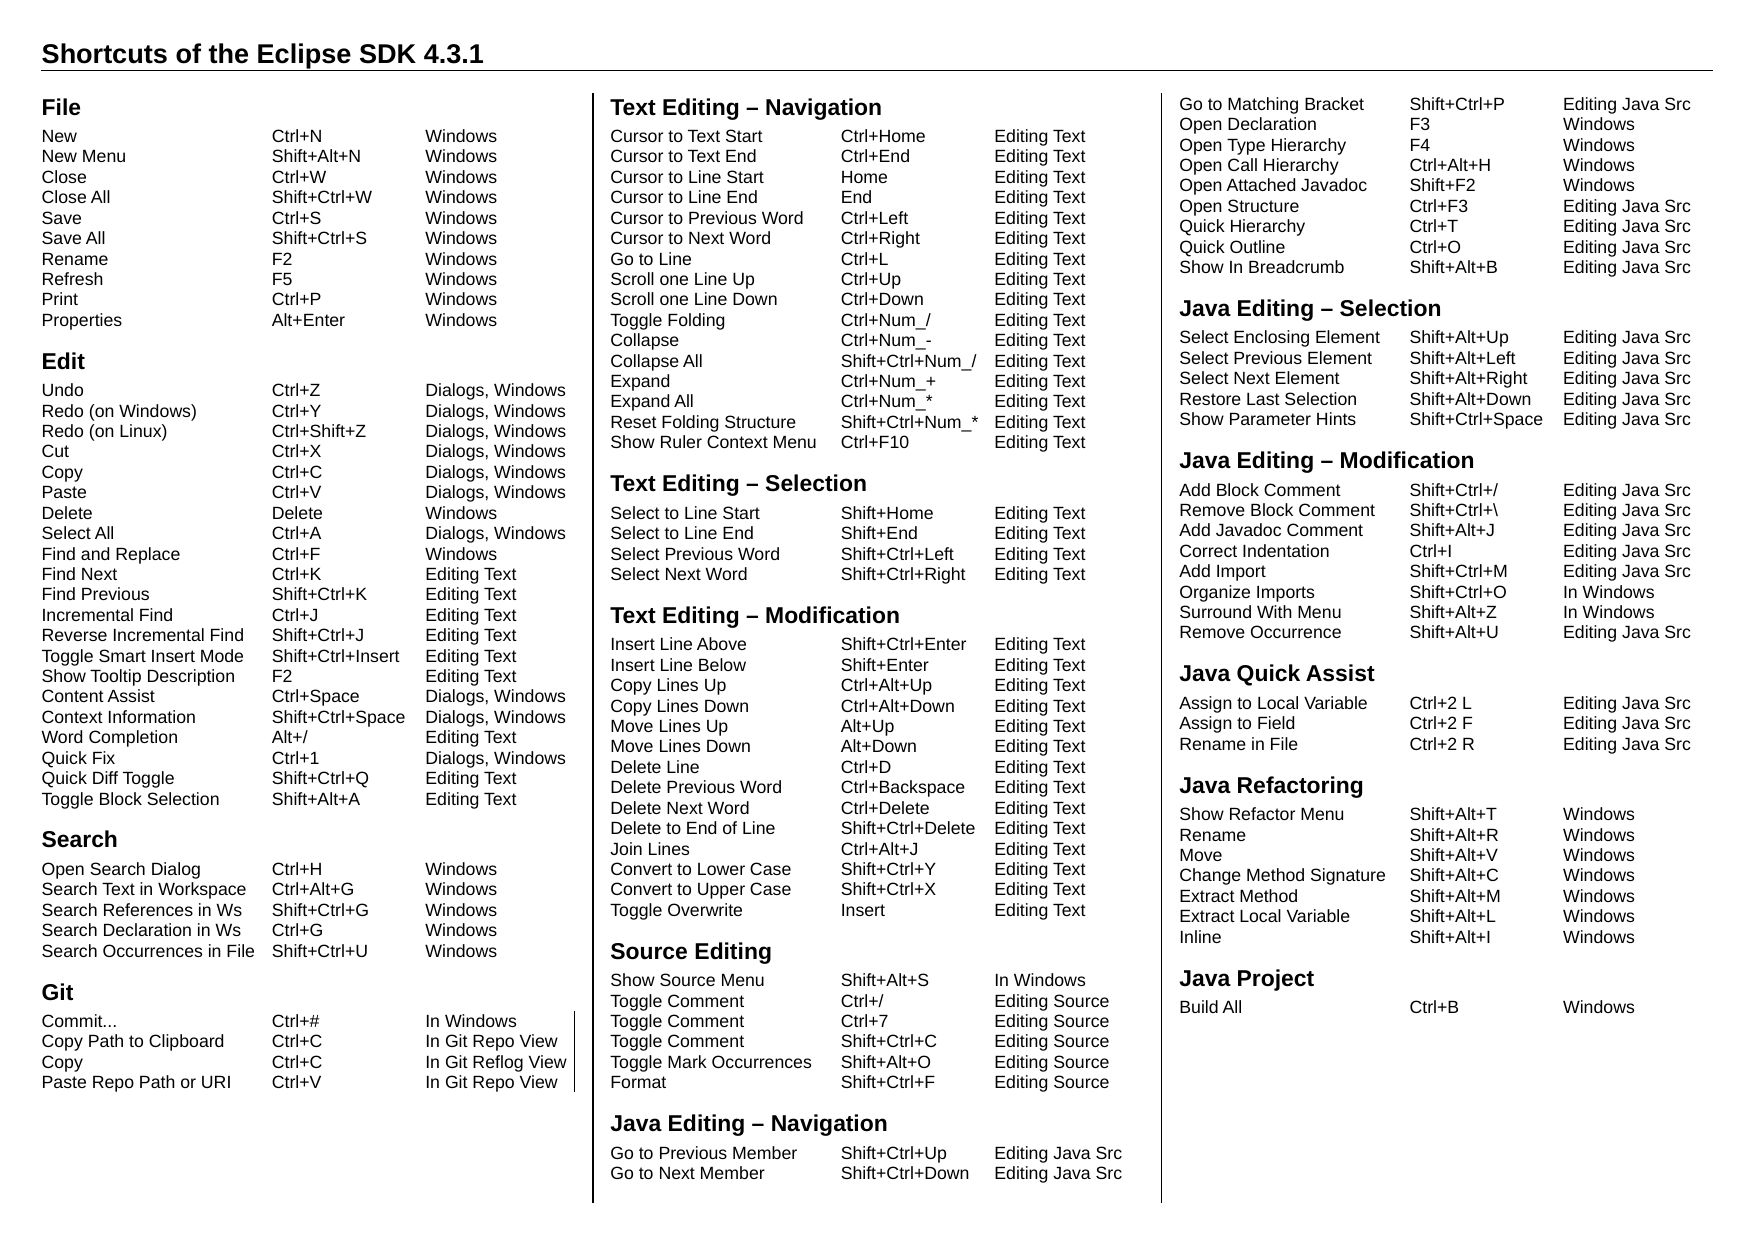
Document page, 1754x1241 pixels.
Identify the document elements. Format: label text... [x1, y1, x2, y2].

text Show In Breadcrumb Shift+Alt+B Editing Java Src [1179, 257, 1713, 277]
text Build All Ctrl+B Windows [1179, 997, 1713, 1017]
text Assign to Local Variable Ctrl+2 L Editing Java Src [1179, 693, 1713, 713]
text Cursor to Line End End Editing Text [610, 187, 1144, 207]
subtitle Java Project [1179, 964, 1713, 991]
text Commit... Ctrl+# In Windows [41, 1011, 574, 1031]
text Toggle Folding Ctrl+Num_/ Editing Text [610, 309, 1144, 330]
text Join Lines Ctrl+Alt+J Editing Text [610, 838, 1144, 859]
text Show Parameter Hints Shift+Ctrl+Space Editing Java Src [1179, 409, 1713, 429]
subtitle Edit [41, 348, 575, 374]
text Delete Line Ctrl+D Editing Text [610, 757, 1144, 777]
subtitle Java Editing – Modification [1179, 447, 1713, 473]
text Find Previous Shift+Ctrl+K Editing Text [41, 584, 575, 604]
text Select to Line End Shift+End Editing Text [610, 523, 1144, 543]
text Delete to End of Line Shift+Ctrl+Delete Editing Text [610, 818, 1144, 838]
text Undo Ctrl+Z Dialogs, Windows [41, 380, 575, 400]
text Refresh F5 Windows [41, 269, 575, 289]
text Remove Block Comment Shift+Ctrl+\ Editing Java Src [1179, 500, 1713, 520]
text Move Lines Down Alt+Down Editing Text [610, 736, 1144, 757]
text Close Ctrl+W Windows [41, 167, 575, 187]
text Go to Previous Member Shift+Ctrl+Up Editing Java Src [610, 1142, 1144, 1163]
text Rename F2 Windows [41, 248, 575, 269]
text Save All Shift+Ctrl+S Windows [41, 228, 575, 248]
text Open Search Dialog Ctrl+H Windows [41, 859, 575, 879]
text Search Text in Workspace Ctrl+Alt+G Windows [41, 879, 575, 899]
text Show Ruler Context Menu Ctrl+F10 Editing Text [610, 432, 1144, 452]
text Insert Line Below Shift+Enter Editing Text [610, 654, 1144, 675]
text Go to Next Member Shift+Ctrl+Down Editing Java Src [610, 1163, 1144, 1183]
text Add Javadoc Comment Shift+Alt+J Editing Java Src [1179, 520, 1713, 541]
text Surround With Menu Shift+Alt+Z In Windows [1179, 602, 1713, 622]
text Show Source Menu Shift+Alt+S In Windows [610, 970, 1144, 990]
text Reset Folding Structure Shift+Ctrl+Num_* Editing Text [610, 412, 1144, 432]
text Select to Line Start Shift+Home Editing Text [610, 502, 1144, 523]
text Find and Replace Ctrl+F Windows [41, 543, 575, 564]
text Remove Occurrence Shift+Alt+U Editing Java Src [1179, 622, 1713, 643]
text New Menu Shift+Alt+N Windows [41, 146, 575, 167]
text Quick Hierarchy Ctrl+T Editing Java Src [1179, 216, 1713, 236]
text Copy Ctrl+C In Git Reflog View [41, 1052, 574, 1072]
text Close All Shift+Ctrl+W Windows [41, 187, 575, 207]
text Select All Ctrl+A Dialogs, Windows [41, 523, 575, 543]
text Select Next Word Shift+Ctrl+Right Editing Text [610, 564, 1144, 584]
text Extract Method Shift+Alt+M Windows [1179, 886, 1713, 906]
text Quick Fix Ctrl+1 Dialogs, Windows [41, 747, 575, 768]
text Paste Ctrl+V Dialogs, Windows [41, 482, 575, 502]
text Go to Line Ctrl+L Editing Text [610, 248, 1144, 269]
text Rename Shift+Alt+R Windows [1179, 824, 1713, 845]
text Collapse Ctrl+Num_- Editing Text [610, 330, 1144, 350]
subtitle Java Refactoring [1179, 772, 1713, 798]
text Show Refactor Menu Shift+Alt+T Windows [1179, 804, 1713, 824]
text Expand All Ctrl+Num_* Editing Text [610, 391, 1144, 412]
text Toggle Comment Shift+Ctrl+C Editing Source [610, 1031, 1144, 1052]
text Search Declaration in Ws Ctrl+G Windows [41, 920, 575, 940]
text New Ctrl+N Windows [41, 126, 575, 146]
text Move Shift+Alt+V Windows [1179, 845, 1713, 865]
text Convert to Upper Case Shift+Ctrl+X Editing Text [610, 879, 1144, 899]
text Cursor to Line Start Home Editing Text [610, 167, 1144, 187]
text Search References in Ws Shift+Ctrl+G Windows [41, 899, 575, 920]
text Word Completion Alt+/ Editing Text [41, 727, 575, 747]
text Toggle Mark Occurrences Shift+Alt+O Editing Source [610, 1052, 1144, 1072]
text Delete Delete Windows [41, 502, 575, 523]
text Show Tooltip Description F2 Editing Text [41, 666, 575, 686]
text Find Next Ctrl+K Editing Text [41, 564, 575, 584]
text Copy Lines Down Ctrl+Alt+Down Editing Text [610, 695, 1144, 716]
text Select Enclosing Element Shift+Alt+Up Editing Java Src [1179, 327, 1713, 348]
text Scroll one Line Up Ctrl+Up Editing Text [610, 269, 1144, 289]
text Delete Previous Word Ctrl+Backspace Editing Text [610, 777, 1144, 797]
text Open Call Hierarchy Ctrl+Alt+H Windows [1179, 155, 1713, 175]
text Cursor to Previous Word Ctrl+Left Editing Text [610, 207, 1144, 228]
text Copy Ctrl+C Dialogs, Windows [41, 462, 575, 482]
subtitle Text Editing – Navigation [610, 93, 1144, 120]
text Cursor to Next Word Ctrl+Right Editing Text [610, 228, 1144, 248]
subtitle Search [41, 826, 575, 853]
subtitle Java Quick Assist [1179, 660, 1713, 687]
text Toggle Overwrite Insert Editing Text [610, 899, 1144, 920]
subtitle Text Editing – Selection [610, 470, 1144, 496]
subtitle Java Editing – Selection [1179, 295, 1713, 321]
text Select Previous Word Shift+Ctrl+Left Editing Text [610, 543, 1144, 564]
text Restore Last Selection Shift+Alt+Down Editing Java Src [1179, 388, 1713, 409]
text Cursor to Text End Ctrl+End Editing Text [610, 146, 1144, 167]
subtitle Text Editing – Modification [610, 602, 1144, 628]
text Add Block Comment Shift+Ctrl+/ Editing Java Src [1179, 479, 1713, 500]
text Expand Ctrl+Num_+ Editing Text [610, 371, 1144, 391]
text Cursor to Text Start Ctrl+Home Editing Text [610, 126, 1144, 146]
text Search Occurrences in File Shift+Ctrl+U Windows [41, 940, 575, 961]
text Select Previous Element Shift+Alt+Left Editing Java Src [1179, 348, 1713, 368]
text Inline Shift+Alt+I Windows [1179, 926, 1713, 947]
text Organize Imports Shift+Ctrl+O In Windows [1179, 581, 1713, 602]
text Cut Ctrl+X Dialogs, Windows [41, 441, 575, 462]
text Copy Lines Up Ctrl+Alt+Up Editing Text [610, 675, 1144, 695]
text Move Lines Up Alt+Up Editing Text [610, 716, 1144, 736]
text Change Method Signature Shift+Alt+C Windows [1179, 865, 1713, 886]
text Save Ctrl+S Windows [41, 207, 575, 228]
text Print Ctrl+P Windows [41, 289, 575, 309]
text Content Assist Ctrl+Space Dialogs, Windows Context Information Shift+Ctrl+Space Dialogs, Windows [41, 686, 575, 727]
text Extract Local Variable Shift+Alt+L Windows [1179, 906, 1713, 926]
text Scroll one Line Down Ctrl+Down Editing Text [610, 289, 1144, 309]
subtitle Java Editing – Navigation [610, 1110, 1144, 1136]
text Open Declaration F3 Windows [1179, 114, 1713, 134]
text Copy Path to Clipboard Ctrl+C In Git Repo View [41, 1031, 574, 1052]
text Toggle Comment Ctrl+7 Editing Source [610, 1011, 1144, 1031]
text Paste Repo Path or URI Ctrl+V In Git Repo View [41, 1072, 574, 1092]
text Open Type Hierarchy F4 Windows [1179, 134, 1713, 155]
text Redo (on Linux) Ctrl+Shift+Z Dialogs, Windows [41, 421, 575, 441]
text Open Attached Javadoc Shift+F2 Windows [1179, 175, 1713, 196]
text Go to Matching Bracket Shift+Ctrl+P Editing Java Src [1179, 93, 1713, 114]
text Toggle Block Selection Shift+Alt+A Editing Text [41, 788, 575, 809]
text Assign to Field Ctrl+2 F Editing Java Src [1179, 713, 1713, 733]
text Rename in File Ctrl+2 R Editing Java Src [1179, 733, 1713, 754]
subtitle Source Editing [610, 938, 1144, 964]
text Incremental Find Ctrl+J Editing Text [41, 604, 575, 625]
text Collapse All Shift+Ctrl+Num_/ Editing Text [610, 350, 1144, 371]
text Redo (on Windows) Ctrl+Y Dialogs, Windows [41, 400, 575, 421]
text Select Next Element Shift+Alt+Right Editing Java Src [1179, 368, 1713, 388]
text Insert Line Above Shift+Ctrl+Enter Editing Text [610, 634, 1144, 654]
text Reverse Incremental Find Shift+Ctrl+J Editing Text [41, 625, 575, 645]
text Toggle Smart Insert Mode Shift+Ctrl+Insert Editing Text [41, 645, 575, 666]
text Delete Next Word Ctrl+Delete Editing Text [610, 797, 1144, 818]
text Quick Diff Toggle Shift+Ctrl+Q Editing Text [41, 768, 575, 788]
text Toggle Comment Ctrl+/ Editing Source [610, 990, 1144, 1011]
text Quick Outline Ctrl+O Editing Java Src [1179, 236, 1713, 257]
subtitle File [41, 93, 575, 120]
text Correct Indentation Ctrl+I Editing Java Src [1179, 541, 1713, 561]
text Open Structure Ctrl+F3 Editing Java Src [1179, 196, 1713, 216]
text Properties Alt+Enter Windows [41, 309, 575, 330]
text Convert to Lower Case Shift+Ctrl+Y Editing Text [610, 859, 1144, 879]
text Format Shift+Ctrl+F Editing Source [610, 1072, 1144, 1092]
subtitle Git [41, 978, 575, 1005]
text Add Import Shift+Ctrl+M Editing Java Src [1179, 561, 1713, 581]
